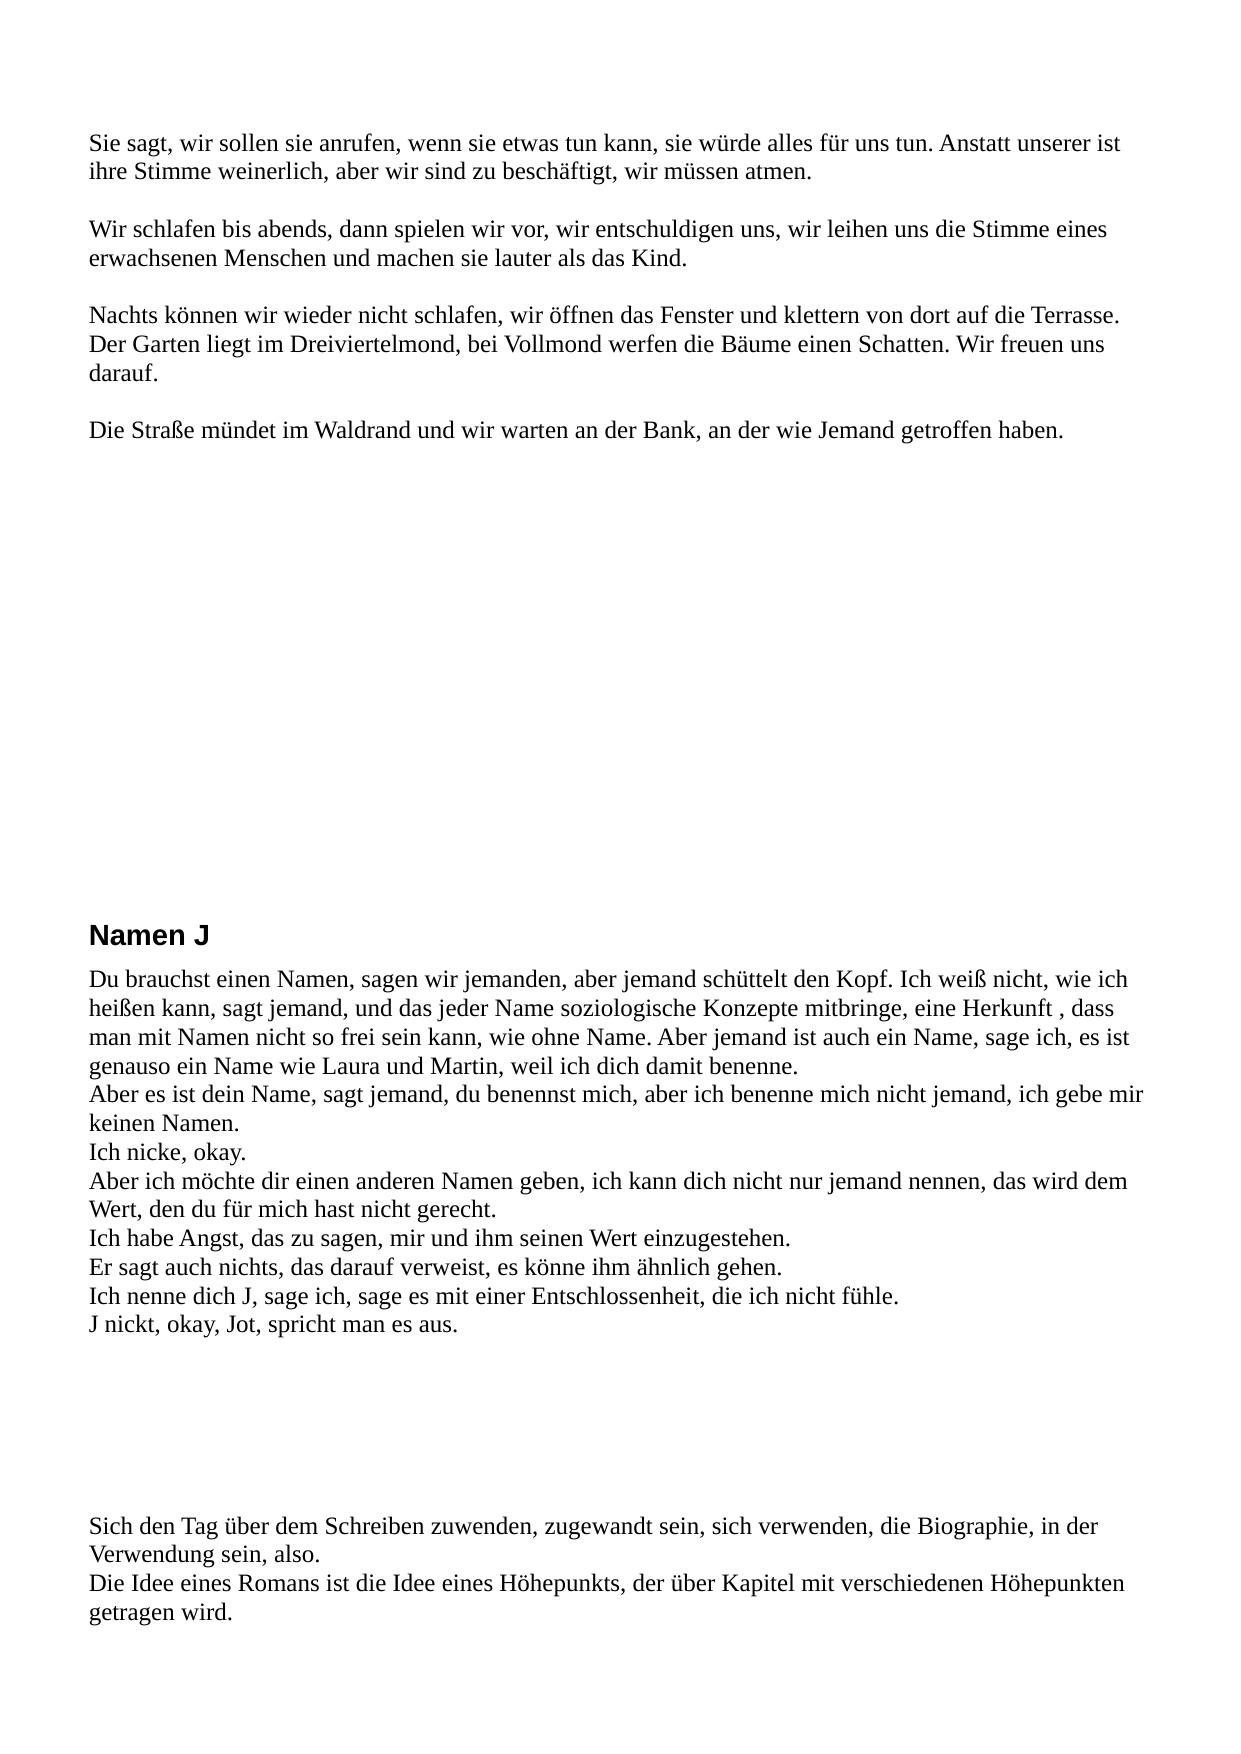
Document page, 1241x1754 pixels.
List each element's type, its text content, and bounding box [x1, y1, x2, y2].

text Die Straße mündet im Waldrand und wir warten an der Bank, an der wie Jemand getroffen haben. [88, 415, 1151, 444]
text Du brauchst einen Namen, sagen wir jemanden, aber jemand schüttelt den Kopf. Ich weiß nicht, wie ich heißen kann, sagt jemand, und das jeder Name soziologische Konzepte mitbringe, eine Herkunft , dass man mit Namen nicht so frei sein kann, wie ohne Name. Aber jemand ist auch ein Name, sage ich, es ist genauso ein Name wie Laura und Martin, weil ich dich damit benenne. [88, 964, 1151, 1079]
text Sie sagt, wir sollen sie anrufen, wenn sie etwas tun kann, sie würde alles für uns tun. Anstatt unserer ist ihre Stimme weinerlich, aber wir sind zu beschäftigt, wir müssen atmen. [88, 128, 1151, 185]
text Ich habe Angst, das zu sagen, mir und ihm seinen Wert einzugestehen. [88, 1223, 1151, 1252]
text Nachts können wir wieder nicht schlafen, wir öffnen das Fenster und klettern von dort auf die Terrasse. Der Garten liegt im Dreiviertelmond, bei Vollmond werfen die Bäume einen Schatten. Wir freuen uns darauf. [88, 300, 1151, 386]
text J nickt, okay, Jot, spricht man es aus. [88, 1309, 1151, 1338]
subtitle Namen J [88, 918, 1151, 952]
text Sich den Tag über dem Schreiben zuwenden, zugewandt sein, sich verwenden, die Biographie, in der Verwendung sein, also. [88, 1511, 1151, 1568]
text Aber es ist dein Name, sagt jemand, du benennst mich, aber ich benenne mich nicht jemand, ich gebe mir keinen Namen. [88, 1079, 1151, 1137]
text Die Idee eines Romans ist die Idee eines Höhepunkts, der über Kapitel mit verschiedenen Höhepunkten getragen wird. [88, 1568, 1151, 1626]
text Er sagt auch nichts, das darauf verweist, es könne ihm ähnlich gehen. [88, 1252, 1151, 1281]
text Ich nenne dich J, sage ich, sage es mit einer Entschlossenheit, die ich nicht fühle. [88, 1281, 1151, 1309]
text Ich nicke, okay. [88, 1137, 1151, 1166]
text Wir schlafen bis abends, dann spielen wir vor, wir entschuldigen uns, wir leihen uns die Stimme eines erwachsenen Menschen und machen sie lauter als das Kind. [88, 214, 1151, 271]
text Aber ich möchte dir einen anderen Namen geben, ich kann dich nicht nur jemand nennen, das wird dem Wert, den du für mich hast nicht gerecht. [88, 1166, 1151, 1223]
